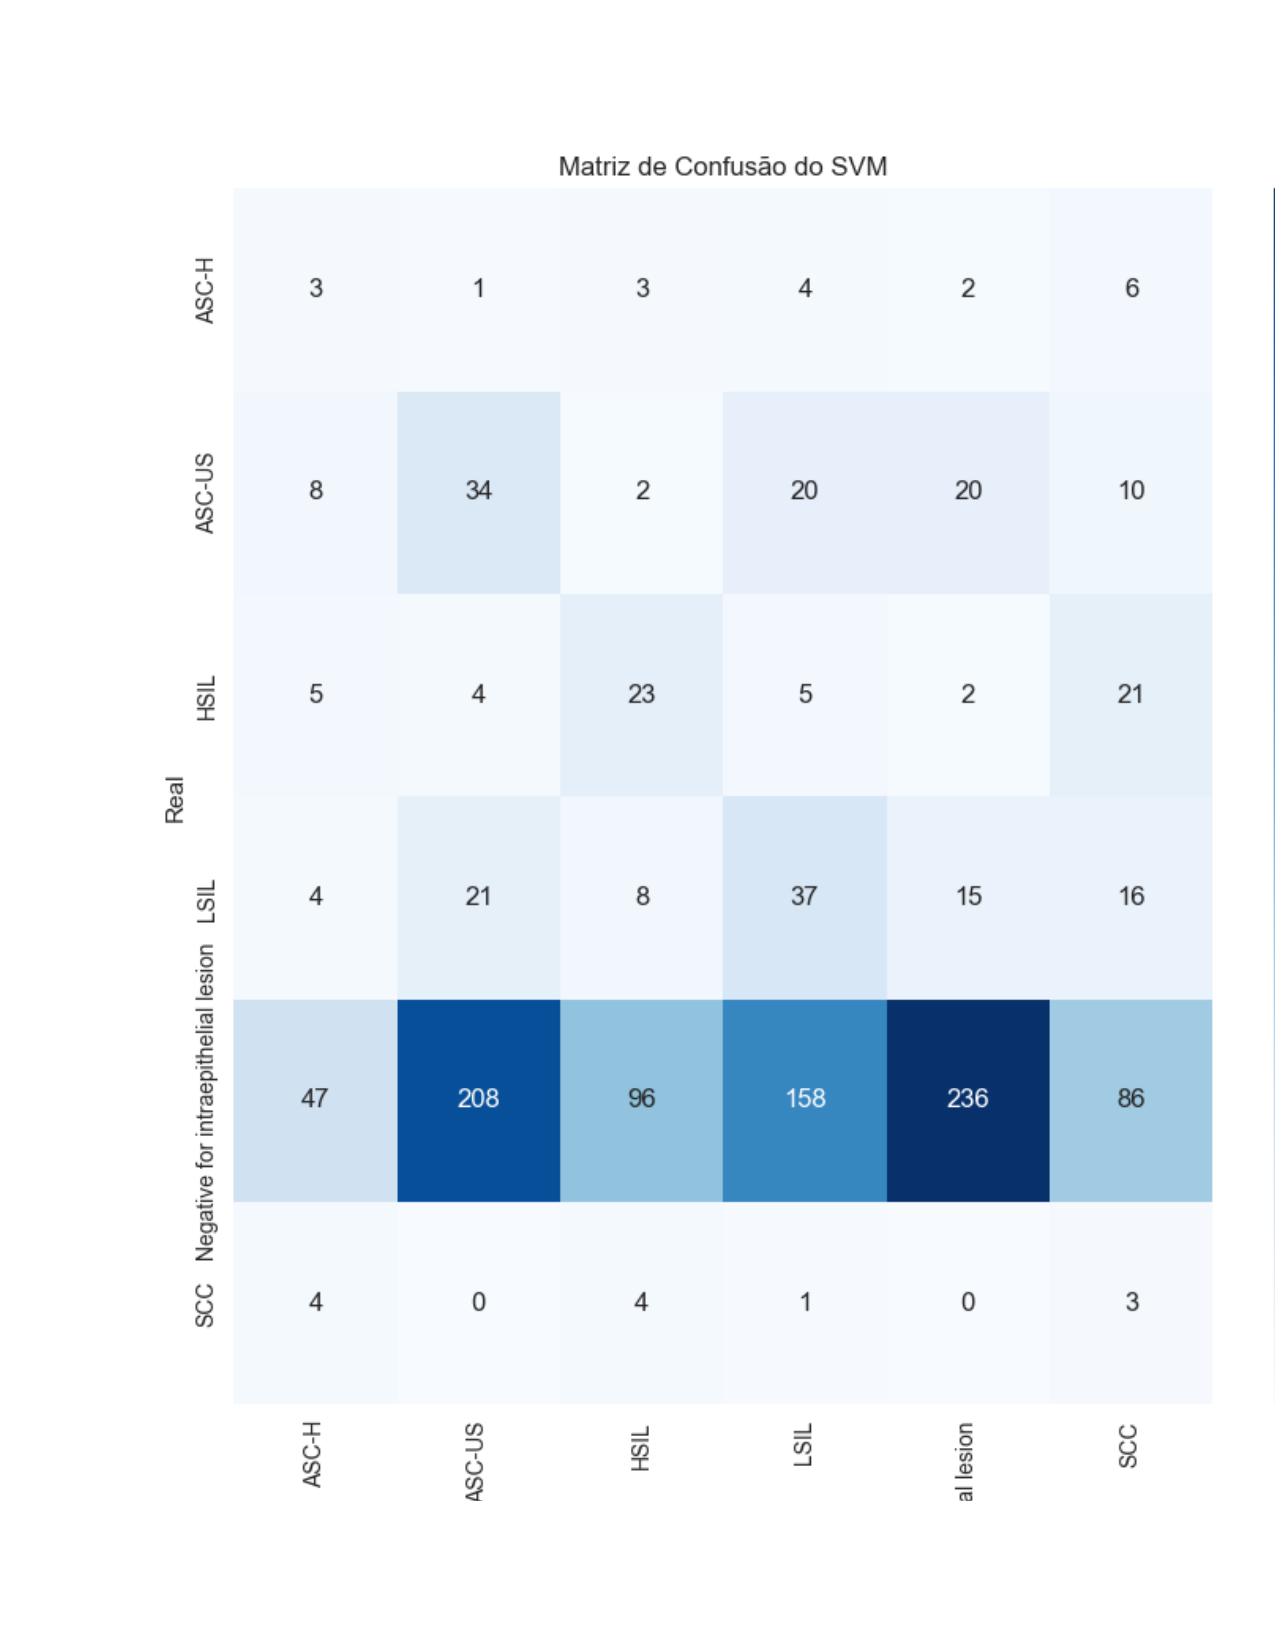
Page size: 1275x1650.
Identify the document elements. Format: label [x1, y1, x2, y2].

picture [150, 150, 1275, 1501]
